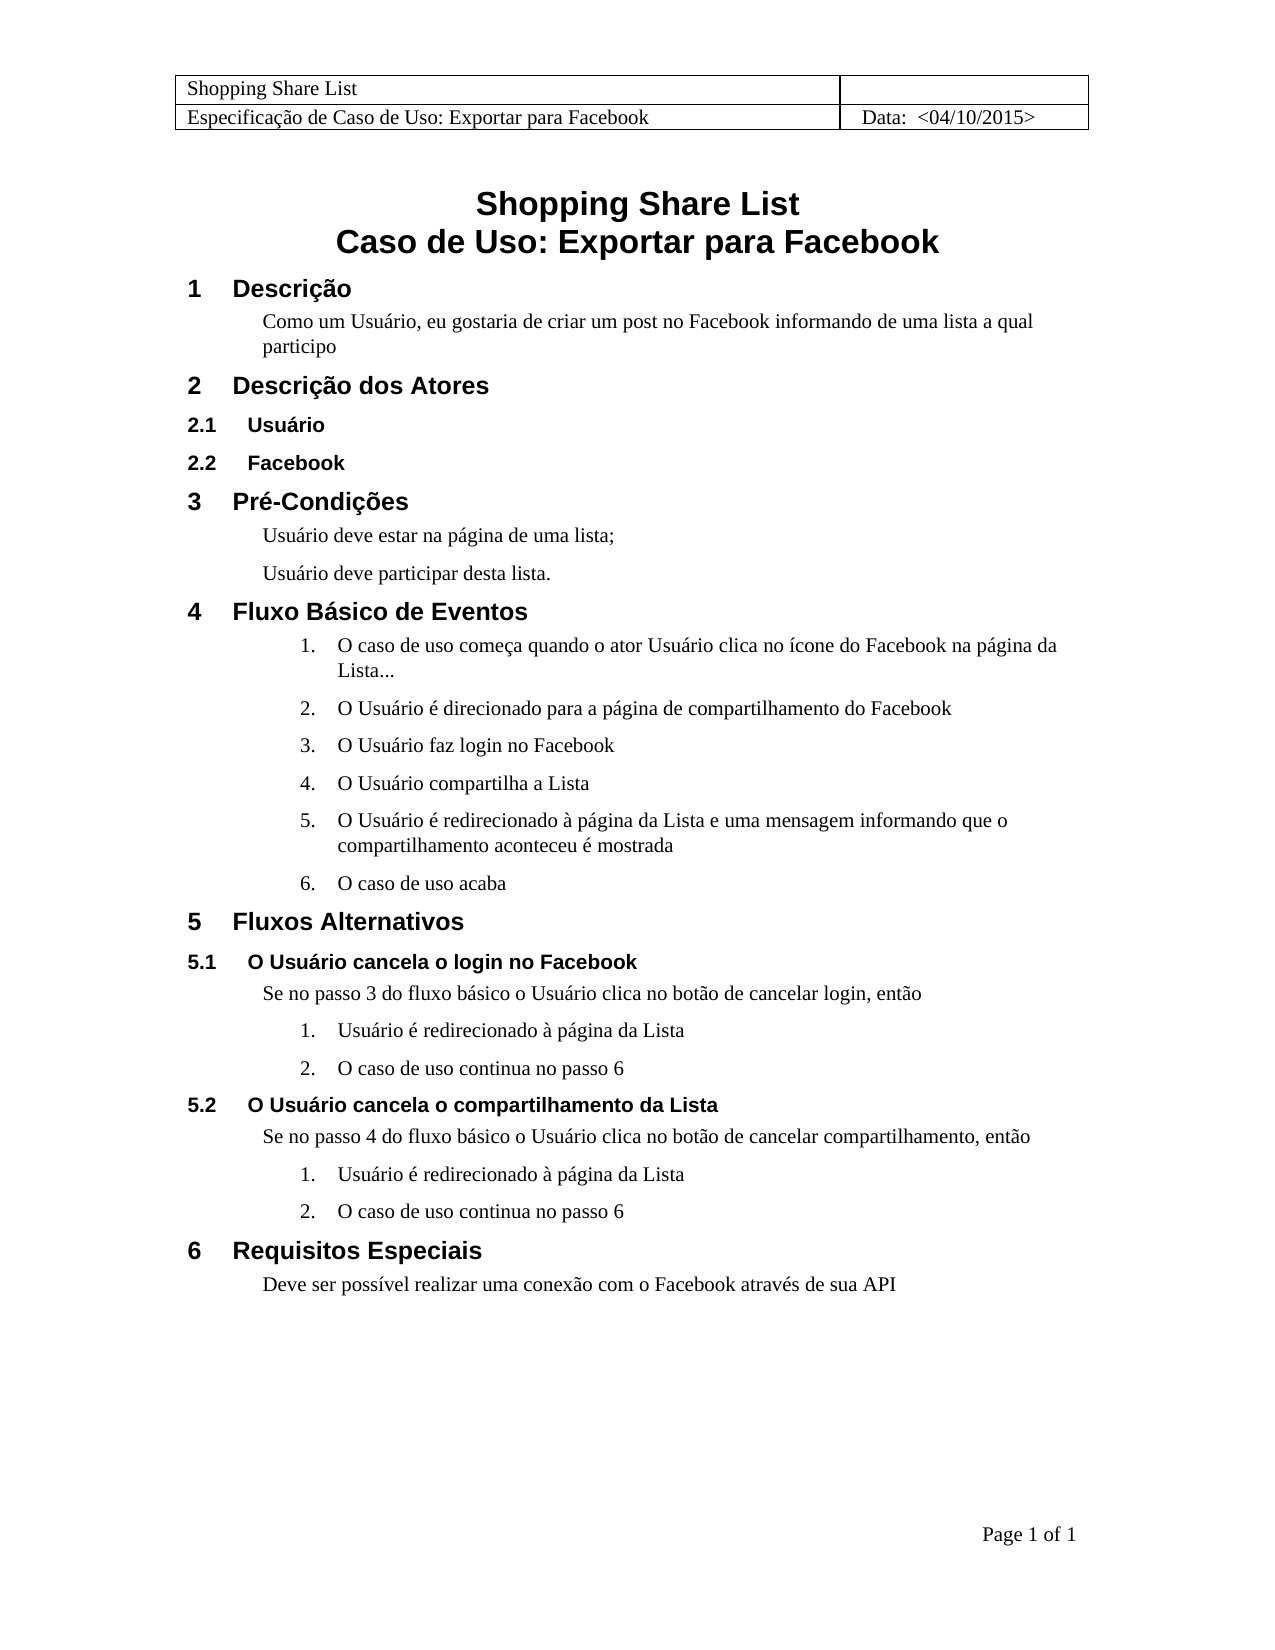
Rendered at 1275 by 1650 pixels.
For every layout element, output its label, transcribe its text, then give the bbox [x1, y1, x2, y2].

list O Usuário compartilha a Lista [300, 770, 1087, 795]
subtitle O Usuário cancela o login no Facebook [187, 948, 1087, 973]
list Usuário é redirecionado à página da Lista [300, 1017, 1087, 1042]
list O caso de uso continua no passo 6 [300, 1198, 1087, 1223]
list Usuário é redirecionado à página da Lista [300, 1161, 1087, 1186]
subtitle Usuário [187, 412, 1087, 437]
text Se no passo 3 do fluxo básico o Usuário clica no botão de cancelar login, então [262, 980, 1087, 1005]
title Shopping Share List Caso de Uso: Exportar para Facebook [187, 184, 1087, 261]
list O Usuário é redirecionado à página da Lista e uma mensagem informando que o compartilhamento aconteceu é mostrada [300, 807, 1087, 857]
text Deve ser possível realizar uma conexão com o Facebook através de sua API [262, 1271, 1087, 1296]
list O Usuário é direcionado para a página de compartilhamento do Facebook [300, 695, 1087, 720]
subtitle Descrição dos Atores [187, 371, 1087, 400]
text Usuário deve estar na página de uma lista; [262, 522, 1087, 547]
list O Usuário faz login no Facebook [300, 732, 1087, 757]
list O caso de uso acaba [300, 870, 1087, 895]
subtitle Descrição [187, 273, 1087, 302]
subtitle Pré-Condições [187, 487, 1087, 516]
subtitle O Usuário cancela o compartilhamento da Lista [187, 1092, 1087, 1117]
subtitle Fluxo Básico de Eventos [187, 597, 1087, 626]
text Se no passo 4 do fluxo básico o Usuário clica no botão de cancelar compartilhamento, então [262, 1123, 1087, 1148]
text Usuário deve participar desta lista. [262, 560, 1087, 585]
list O caso de uso continua no passo 6 [300, 1055, 1087, 1080]
list O caso de uso começa quando o ator Usuário clica no ícone do Facebook na página da Lista... [300, 632, 1087, 682]
subtitle Fluxos Alternativos [187, 907, 1087, 936]
subtitle Requisitos Especiais [187, 1236, 1087, 1265]
text Como um Usuário, eu gostaria de criar um post no Facebook informando de uma lista a qual participo [262, 308, 1087, 358]
subtitle Facebook [187, 450, 1087, 475]
